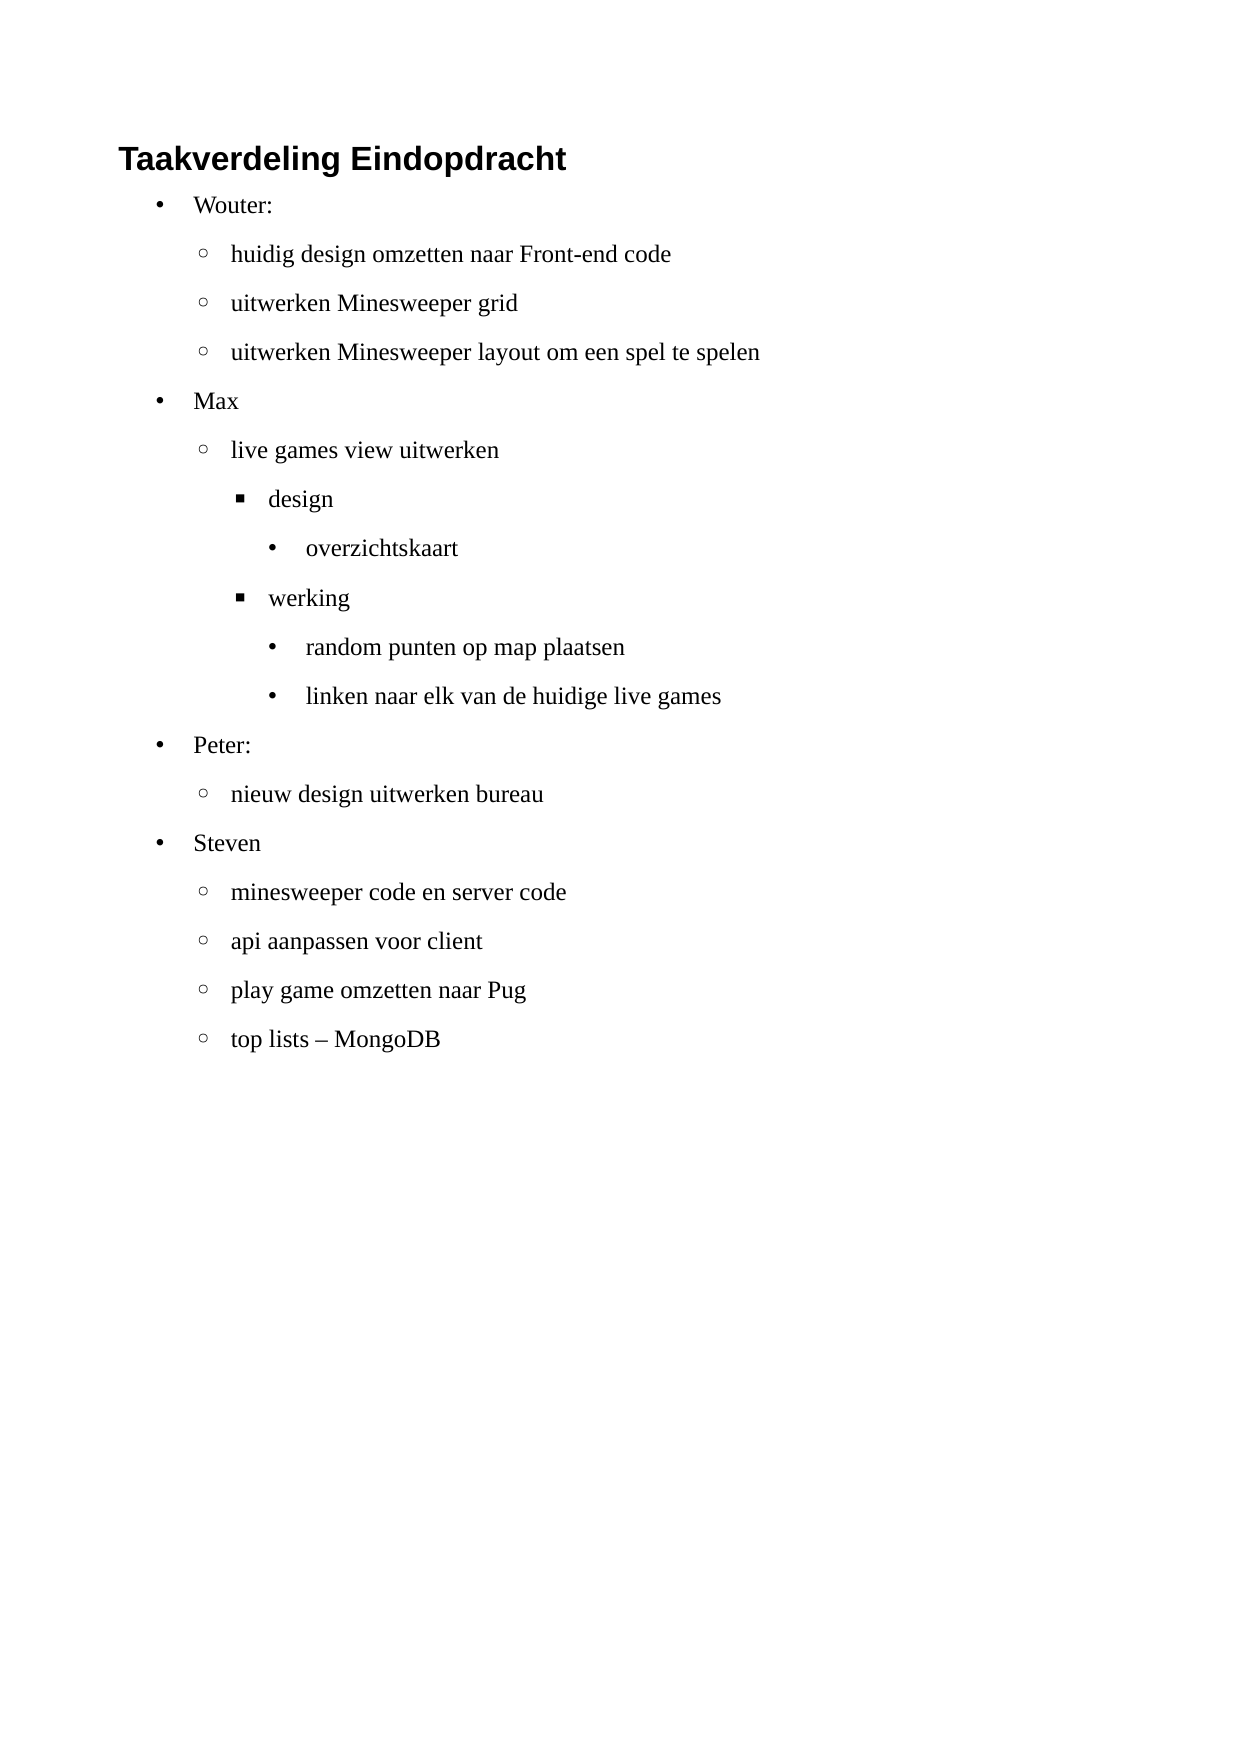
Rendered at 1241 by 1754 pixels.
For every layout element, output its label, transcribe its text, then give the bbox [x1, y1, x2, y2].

list Peter: [156, 730, 1122, 758]
list uitwerken Minesweeper layout om een spel te spelen [193, 337, 1122, 366]
list api aanpassen voor client [193, 926, 1122, 955]
list overzichtskaart [268, 533, 1122, 562]
list minesweeper code en server code [193, 877, 1122, 906]
list nieuw design uitwerken bureau [193, 779, 1122, 808]
list random punten op map plaatsen [268, 632, 1122, 660]
list Steven [156, 828, 1122, 857]
list werking [231, 583, 1122, 611]
list live games view uitwerken [193, 435, 1122, 464]
list design [231, 484, 1122, 513]
list play game omzetten naar Pug [193, 975, 1122, 1004]
subtitle Taakverdeling Eindopdracht [118, 139, 1122, 178]
list linken naar elk van de huidige live games [268, 681, 1122, 709]
list Wouter: [156, 190, 1122, 219]
list huidig design omzetten naar Front-end code [193, 239, 1122, 268]
list top lists – MongoDB [193, 1024, 1122, 1053]
list uitwerken Minesweeper grid [193, 288, 1122, 317]
list Max [156, 386, 1122, 415]
